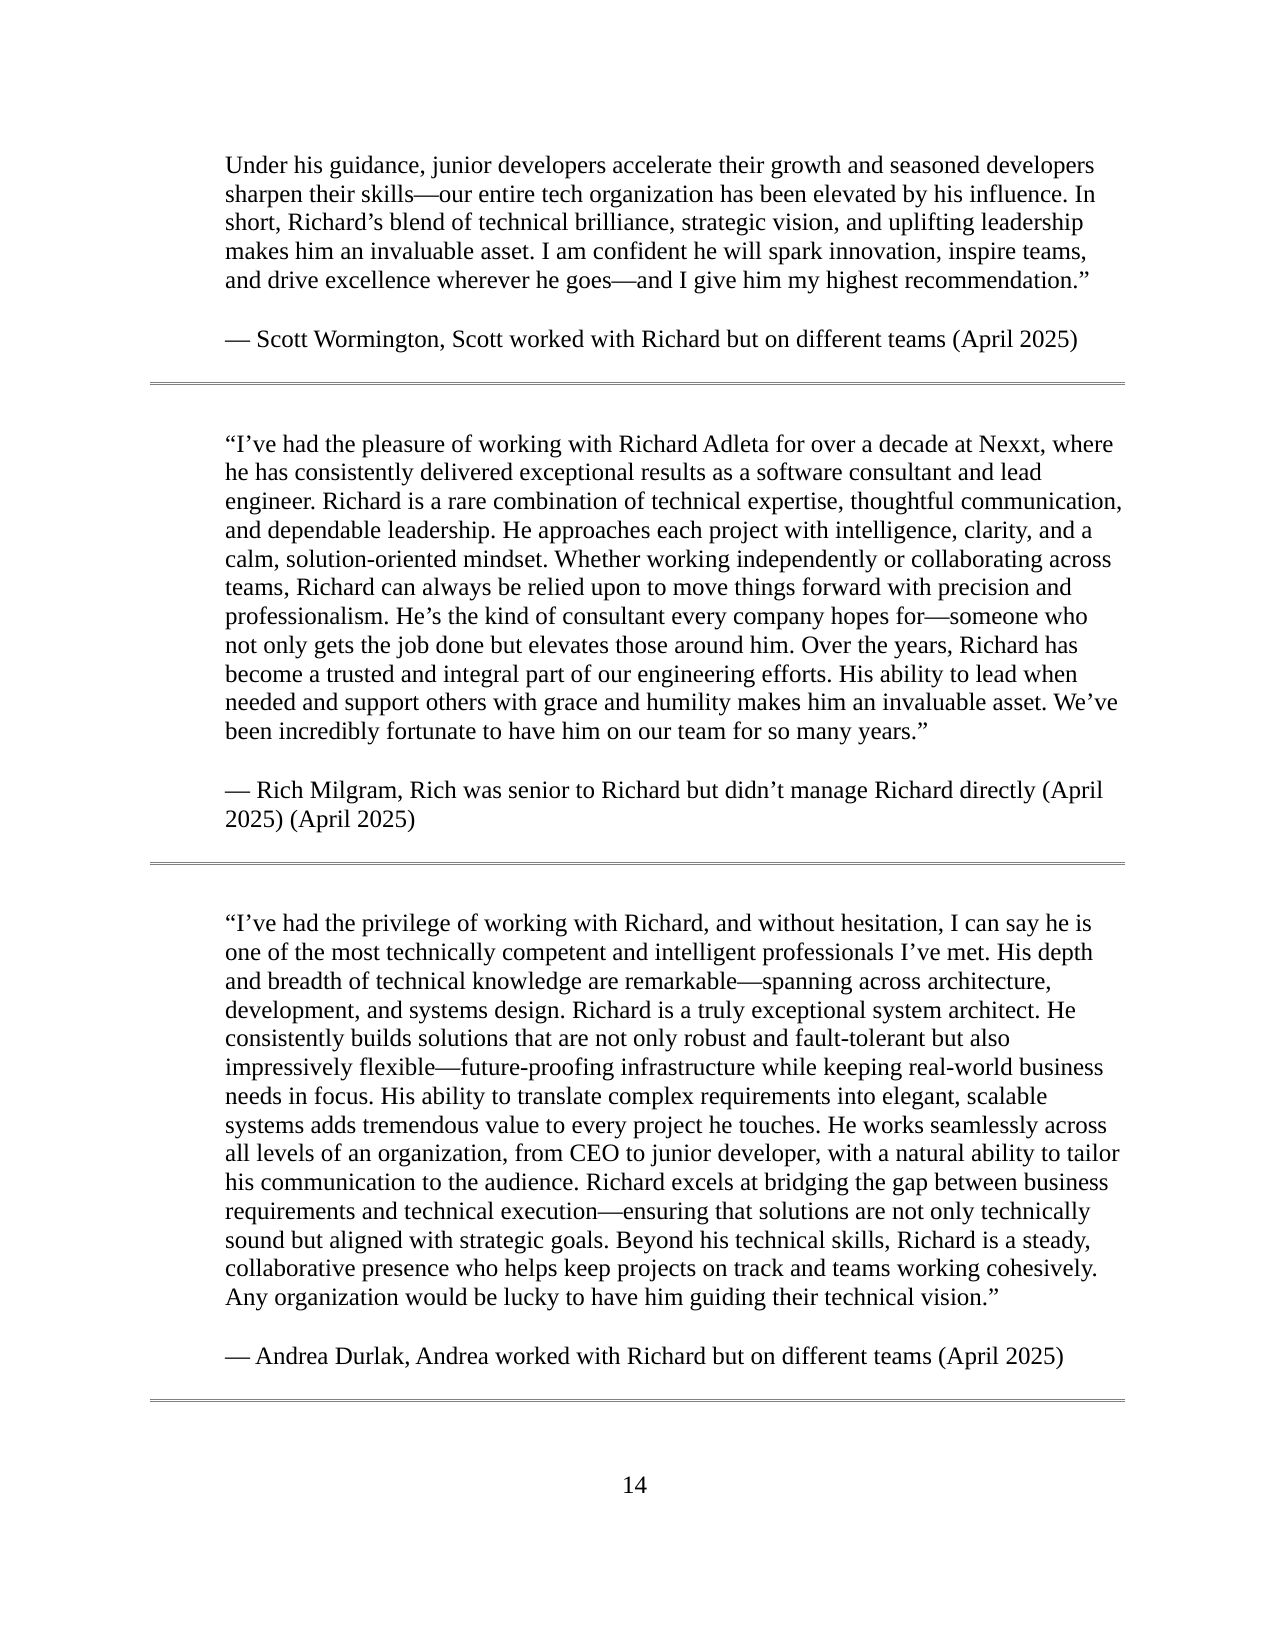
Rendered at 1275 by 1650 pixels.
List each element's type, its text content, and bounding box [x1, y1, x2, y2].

text “I’ve had the pleasure of working with Richard Adleta for over a decade at Nexxt, where he has consistently delivered exceptional results as a software consultant and lead engineer. Richard is a rare combination of technical expertise, thoughtful communication, and dependable leadership. He approaches each project with intelligence, clarity, and a calm, solution-oriented mindset. Whether working independently or collaborating across teams, Richard can always be relied upon to move things forward with precision and professionalism. He’s the kind of consultant every company hopes for—someone who not only gets the job done but elevates those around him. Over the years, Richard has become a trusted and integral part of our engineering efforts. His ability to lead when needed and support others with grace and humility makes him an invaluable asset. We’ve been incredibly fortunate to have him on our team for so many years.” [225, 429, 1125, 745]
text “I’ve had the privilege of working with Richard, and without hesitation, I can say he is one of the most technically competent and intelligent professionals I’ve met. His depth and breadth of technical knowledge are remarkable—spanning across architecture, development, and systems design. Richard is a truly exceptional system architect. He consistently builds solutions that are not only robust and fault-tolerant but also impressively flexible—future-proofing infrastructure while keeping real-world business needs in focus. His ability to translate complex requirements into elegant, scalable systems adds tremendous value to every project he touches. He works seamlessly across all levels of an organization, from CEO to junior developer, with a natural ability to tailor his communication to the audience. Richard excels at bridging the gap between business requirements and technical execution—ensuring that solutions are not only technically sound but aligned with strategic goals. Beyond his technical skills, Richard is a steady, collaborative presence who helps keep projects on track and teams working cohesively. Any organization would be lucky to have him guiding their technical vision.” [225, 908, 1125, 1311]
text — Rich Milgram, Rich was senior to Richard but didn’t manage Richard directly (April 2025) (April 2025) [225, 775, 1125, 832]
text Under his guidance, junior developers accelerate their growth and seasoned developers sharpen their skills—our entire tech organization has been elevated by his influence. In short, Richard’s blend of technical brilliance, strategic vision, and uplifting leadership makes him an invaluable asset. I am confident he will spark innovation, inspire teams, and drive excellence wherever he goes—and I give him my highest recommendation.” [225, 150, 1125, 294]
text — Scott Wormington, Scott worked with Richard but on different teams (April 2025) [225, 324, 1125, 352]
text — Andrea Durlak, Andrea worked with Richard but on different teams (April 2025) [225, 1341, 1125, 1370]
